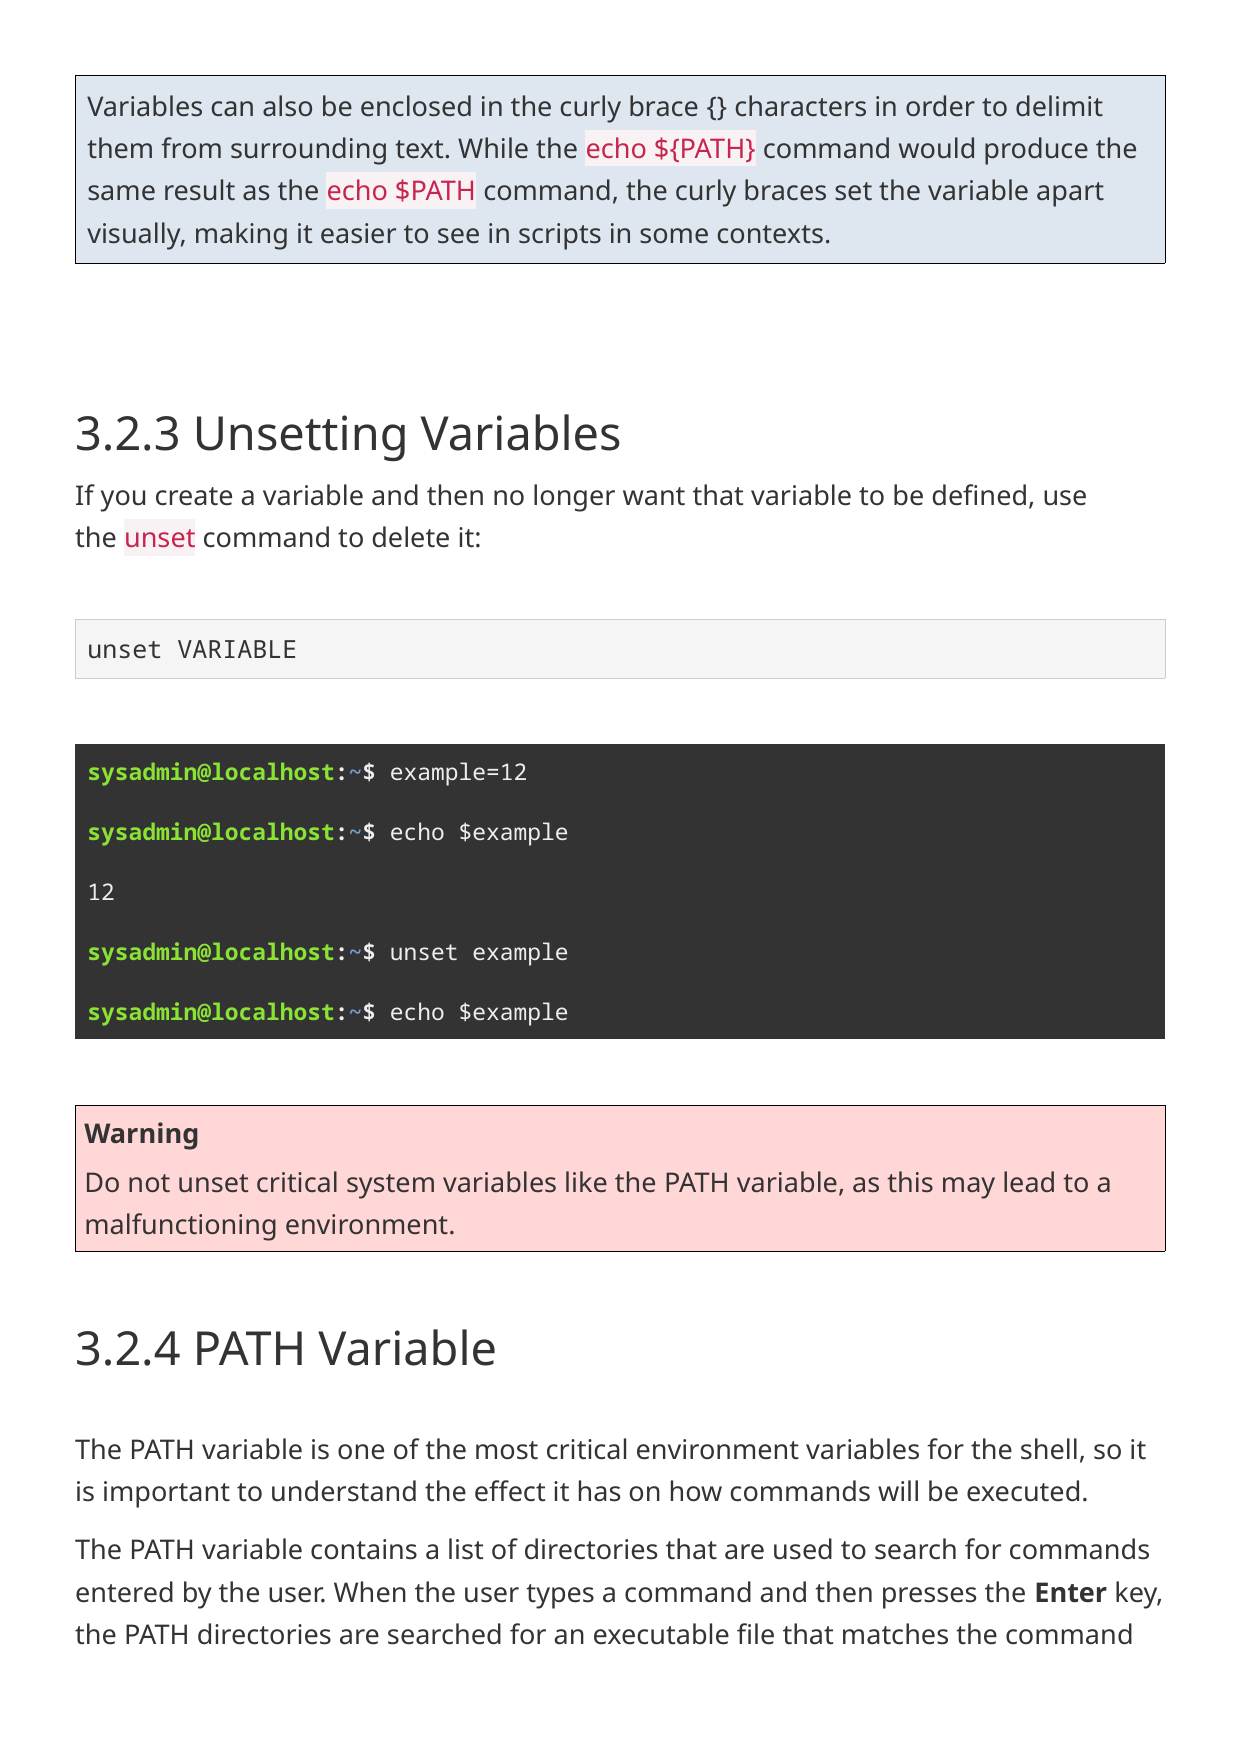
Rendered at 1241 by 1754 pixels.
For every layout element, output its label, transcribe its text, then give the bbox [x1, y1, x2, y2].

text Warning [76, 1106, 1165, 1151]
subtitle 3.2.3 Unsetting Variables [75, 400, 1165, 464]
text The PATH variable is one of the most critical environment variables for the shell, so it is important to understand the effect it has on how commands will be executed. [75, 1430, 1165, 1509]
text The PATH variable contains a list of directories that are used to search for commands entered by the user. When the user types a command and then presses the Enter key, the PATH directories are searched for an executable file that matches the command [75, 1531, 1165, 1652]
subtitle 3.2.4 PATH Variable [75, 1315, 1165, 1379]
text sysadmin@localhost:~$ echo $example [75, 804, 1165, 848]
text sysadmin@localhost:~$ unset example [75, 924, 1165, 968]
text Do not unset critical system variables like the PATH variable, as this may lead to a malfunctioning environment. [76, 1154, 1165, 1251]
text sysadmin@localhost:~$ echo $example [75, 984, 1165, 1039]
text unset VARIABLE [76, 620, 1165, 678]
text If you create a variable and then no longer want that variable to be defined, use the unset command to delete it: [75, 477, 1165, 556]
text Variables can also be enclosed in the curly brace {} characters in order to delimit them from surrounding text. While the echo ${PATH} command would produce the same result as the echo $PATH command, the curly braces set the variable apart visually, making it easier to see in scripts in some contexts. [76, 76, 1165, 263]
text 12 [75, 864, 1165, 908]
text sysadmin@localhost:~$ example=12 [75, 744, 1165, 788]
